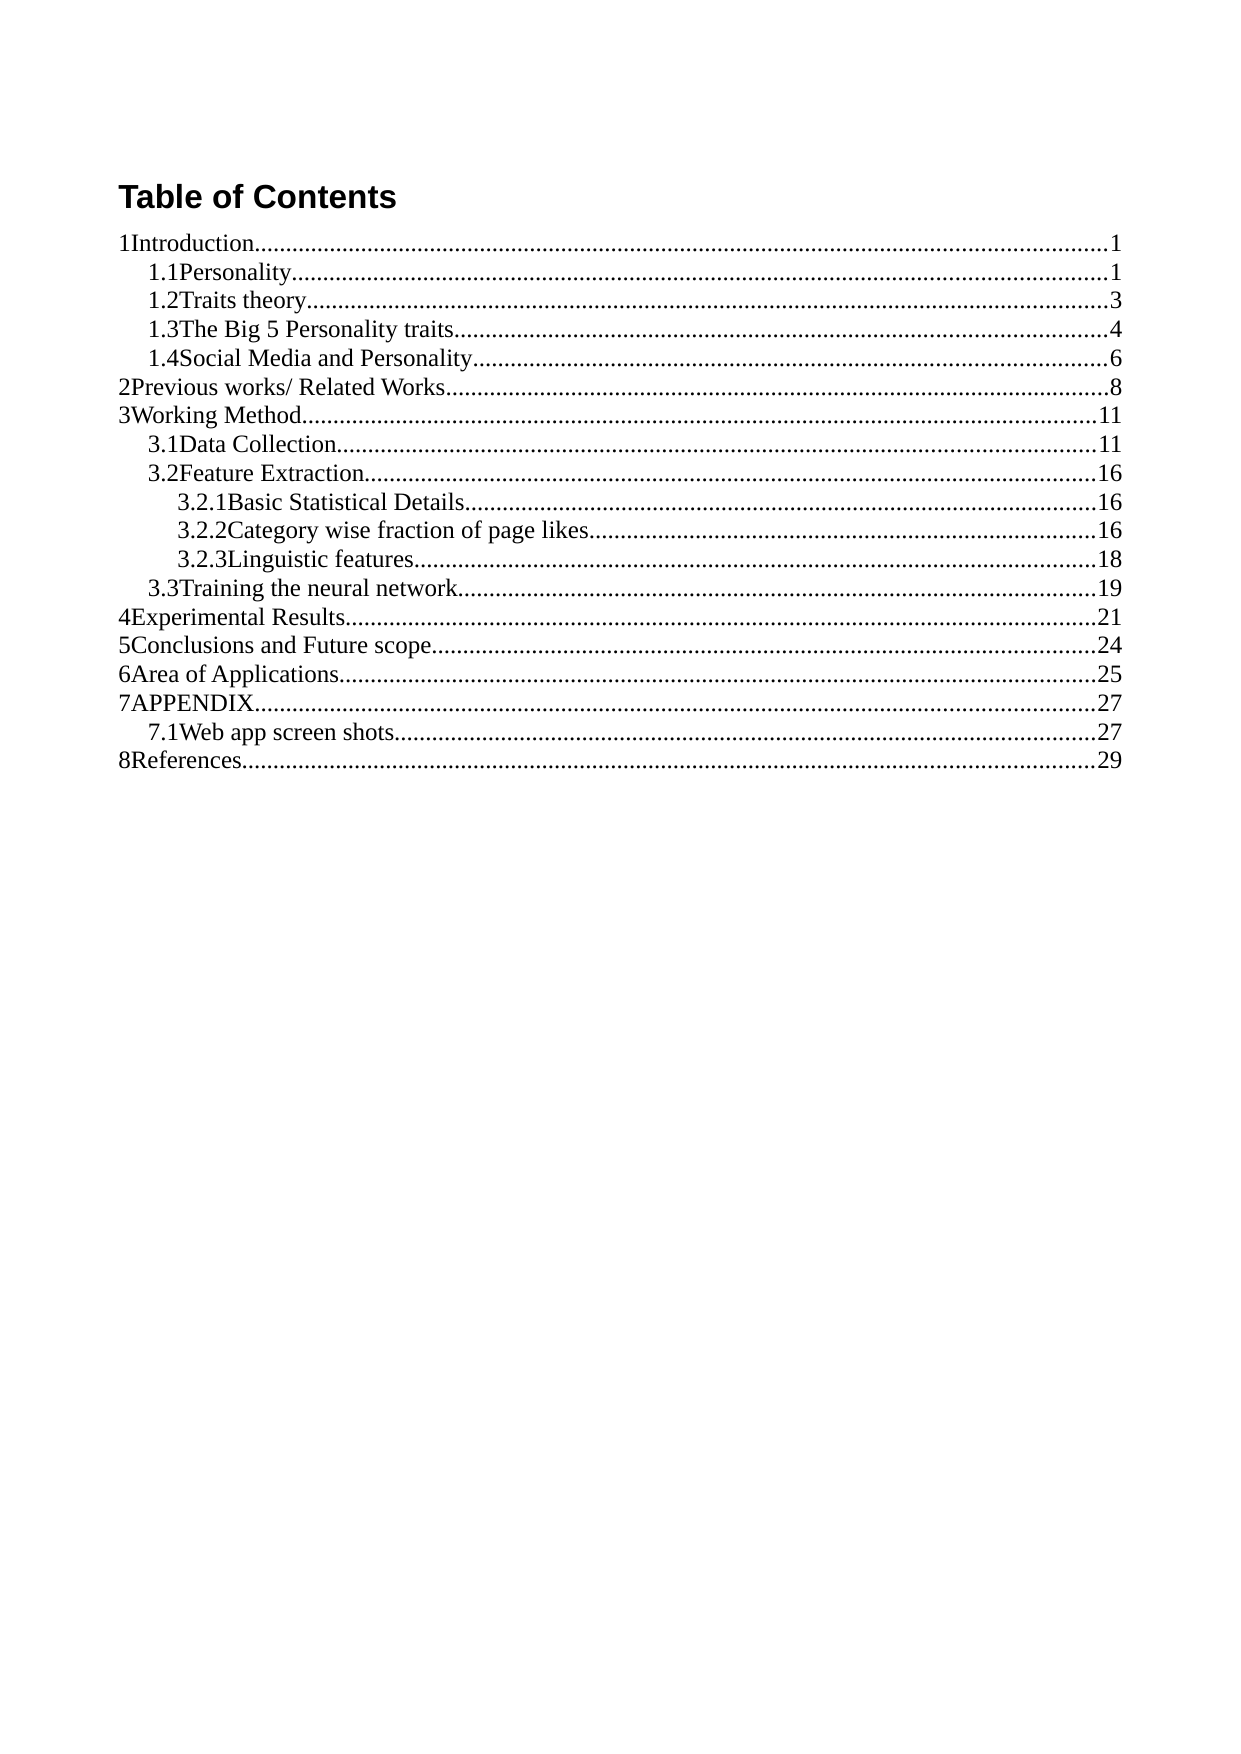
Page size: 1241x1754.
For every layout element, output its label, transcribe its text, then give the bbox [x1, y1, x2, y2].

text 1.1Personality 1 [148, 257, 1122, 286]
text 7APPENDIX 27 [118, 688, 1122, 717]
text 1Introduction 1 [118, 228, 1122, 257]
text 2Previous works/ Related Works 8 [118, 372, 1122, 401]
text 5Conclusions and Future scope 24 [118, 631, 1122, 659]
text 7.1Web app screen shots 27 [148, 717, 1122, 746]
text 4Experimental Results 21 [118, 602, 1122, 631]
text 3Working Method 11 [118, 401, 1122, 429]
text 3.1Data Collection 11 [148, 429, 1122, 458]
text 1.4Social Media and Personality 6 [148, 343, 1122, 372]
text 3.3Training the neural network 19 [148, 573, 1122, 602]
text 3.2.2Category wise fraction of page likes 16 [177, 516, 1122, 544]
text 8References 29 [118, 746, 1122, 774]
text 1.2Traits theory 3 [148, 286, 1122, 314]
text 3.2.1Basic Statistical Details 16 [177, 487, 1122, 516]
text 6Area of Applications 25 [118, 659, 1122, 688]
text 1.3The Big 5 Personality traits 4 [148, 314, 1122, 343]
subtitle Table of Contents [118, 177, 1122, 216]
text 3.2Feature Extraction 16 [148, 458, 1122, 487]
text 3.2.3Linguistic features 18 [177, 544, 1122, 573]
